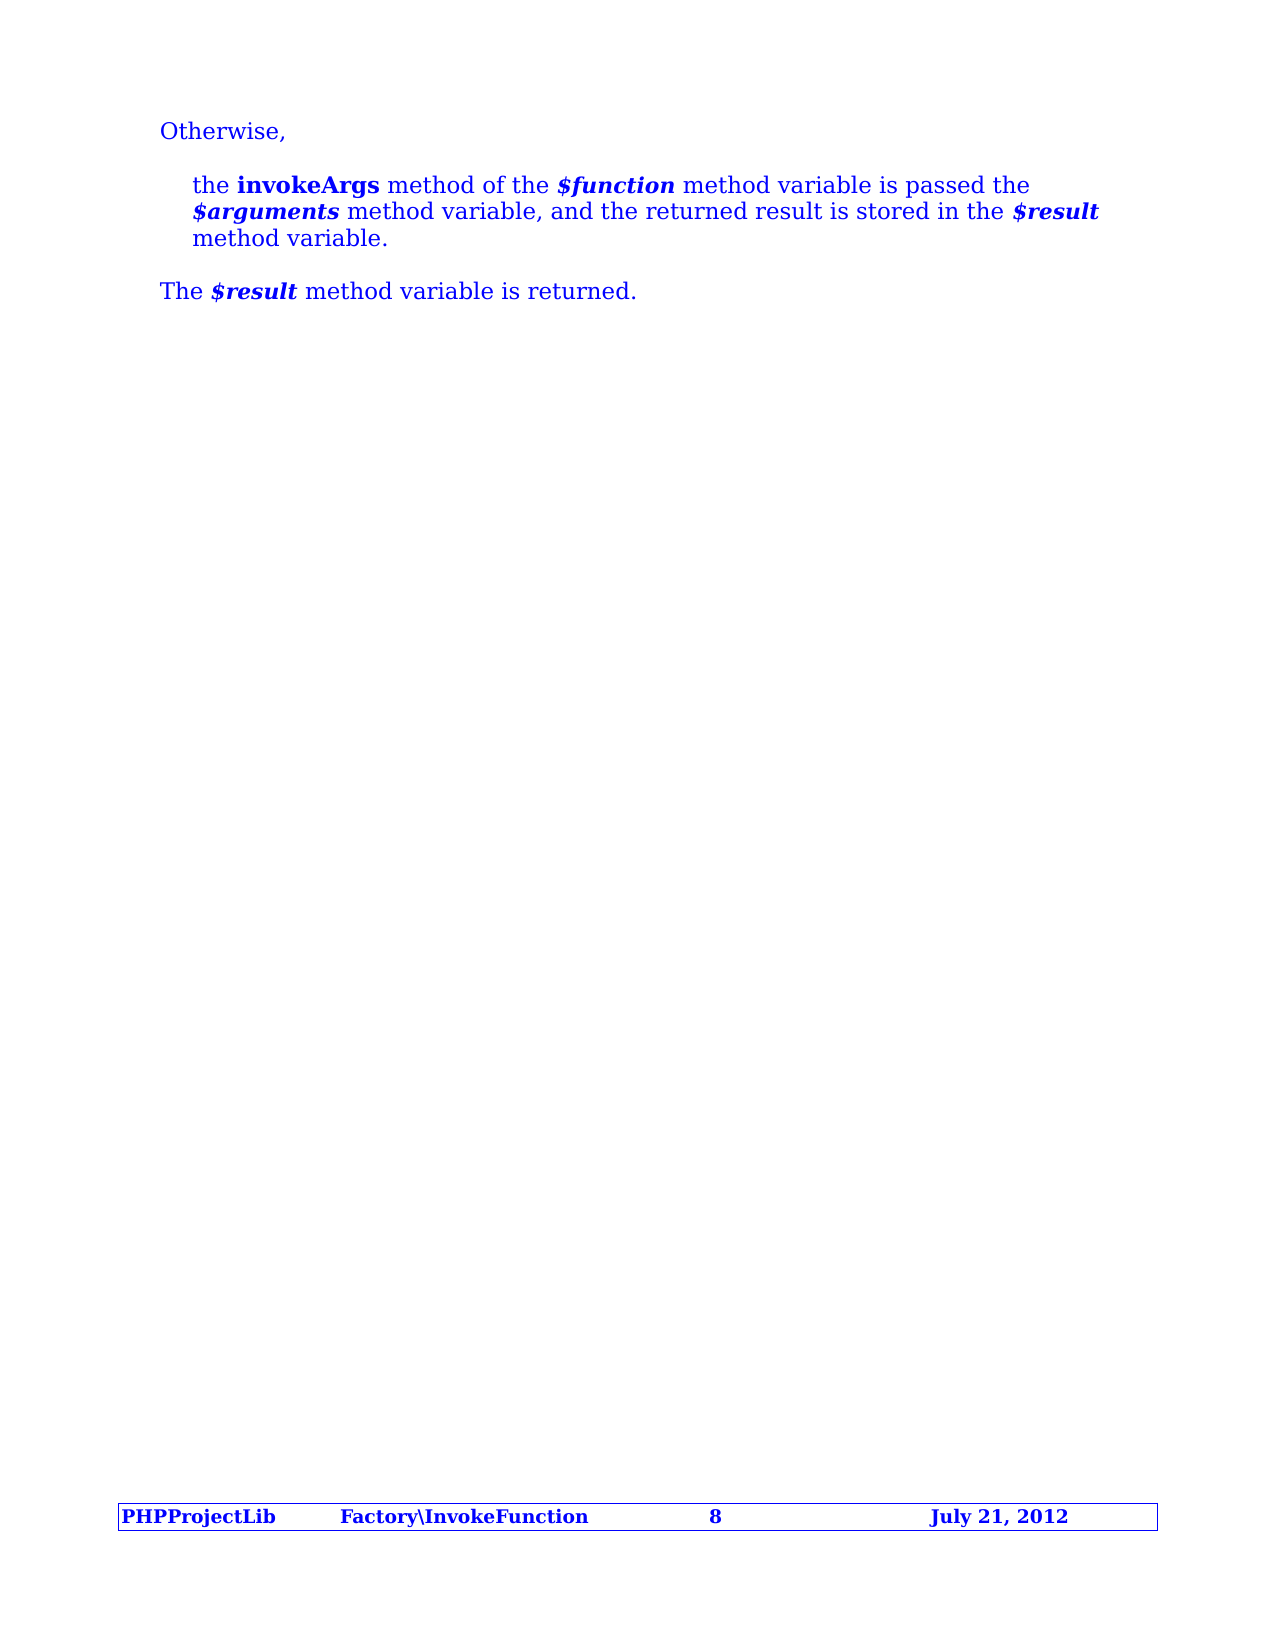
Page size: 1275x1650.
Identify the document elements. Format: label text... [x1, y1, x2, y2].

text Otherwise, [159, 118, 1157, 145]
text The $result method variable is returned. [159, 278, 1157, 305]
text the invokeArgs method of the $function method variable is passed the $arguments method variable, and the returned result is stored in the $result method variable. [192, 171, 1157, 252]
